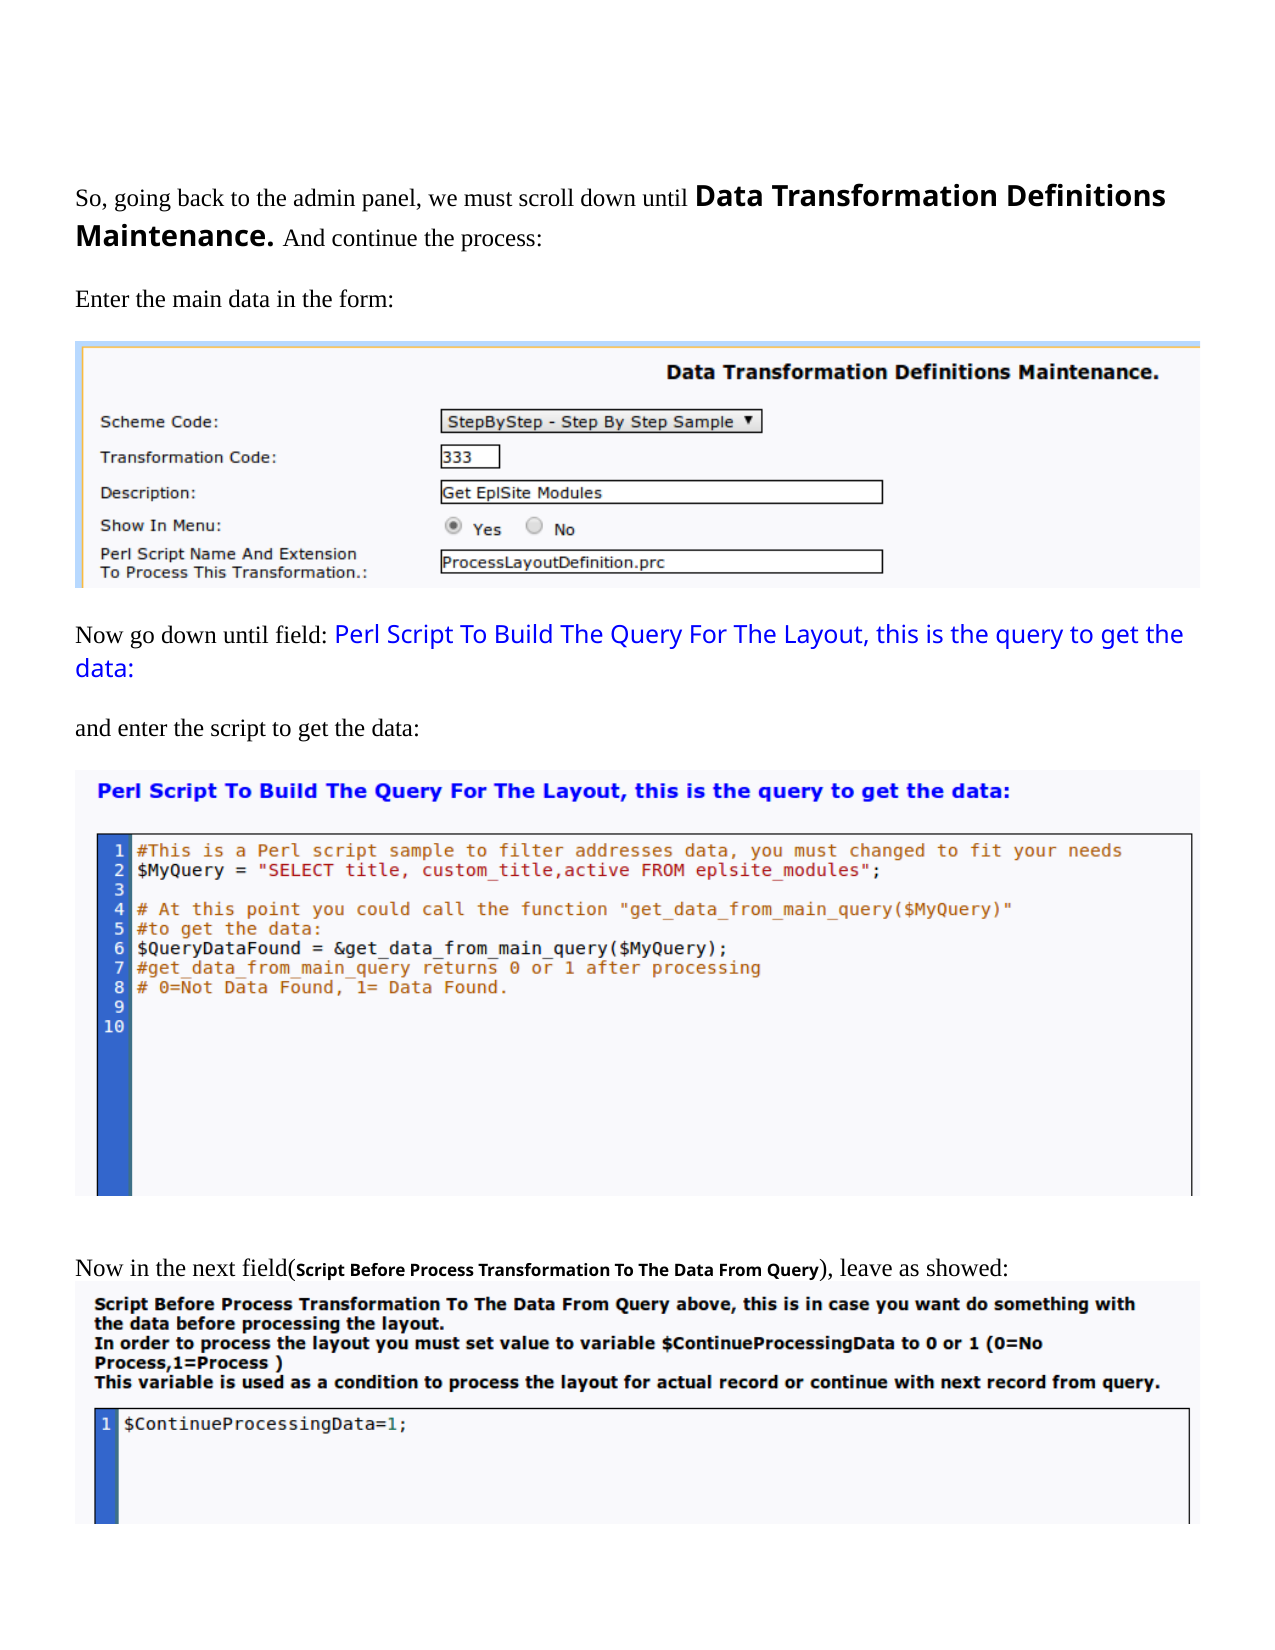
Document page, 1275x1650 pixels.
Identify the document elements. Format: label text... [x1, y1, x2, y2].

text Now in the next field(Script Before Process Transformation To The Data From Query), leave as showed: [75, 1253, 1200, 1281]
text Enter the main data in the form: [75, 284, 1200, 312]
text and enter the script to get the data: [75, 713, 1200, 742]
picture [75, 770, 1200, 1196]
picture [75, 1281, 1200, 1524]
text Now go down until field: Perl Script To Build The Query For The Layout, this is the query to get the data: [75, 616, 1200, 684]
picture [75, 341, 1200, 588]
text So, going back to the admin panel, we must scroll down until Data Transformation Definitions Maintenance. And continue the process: [75, 176, 1200, 255]
